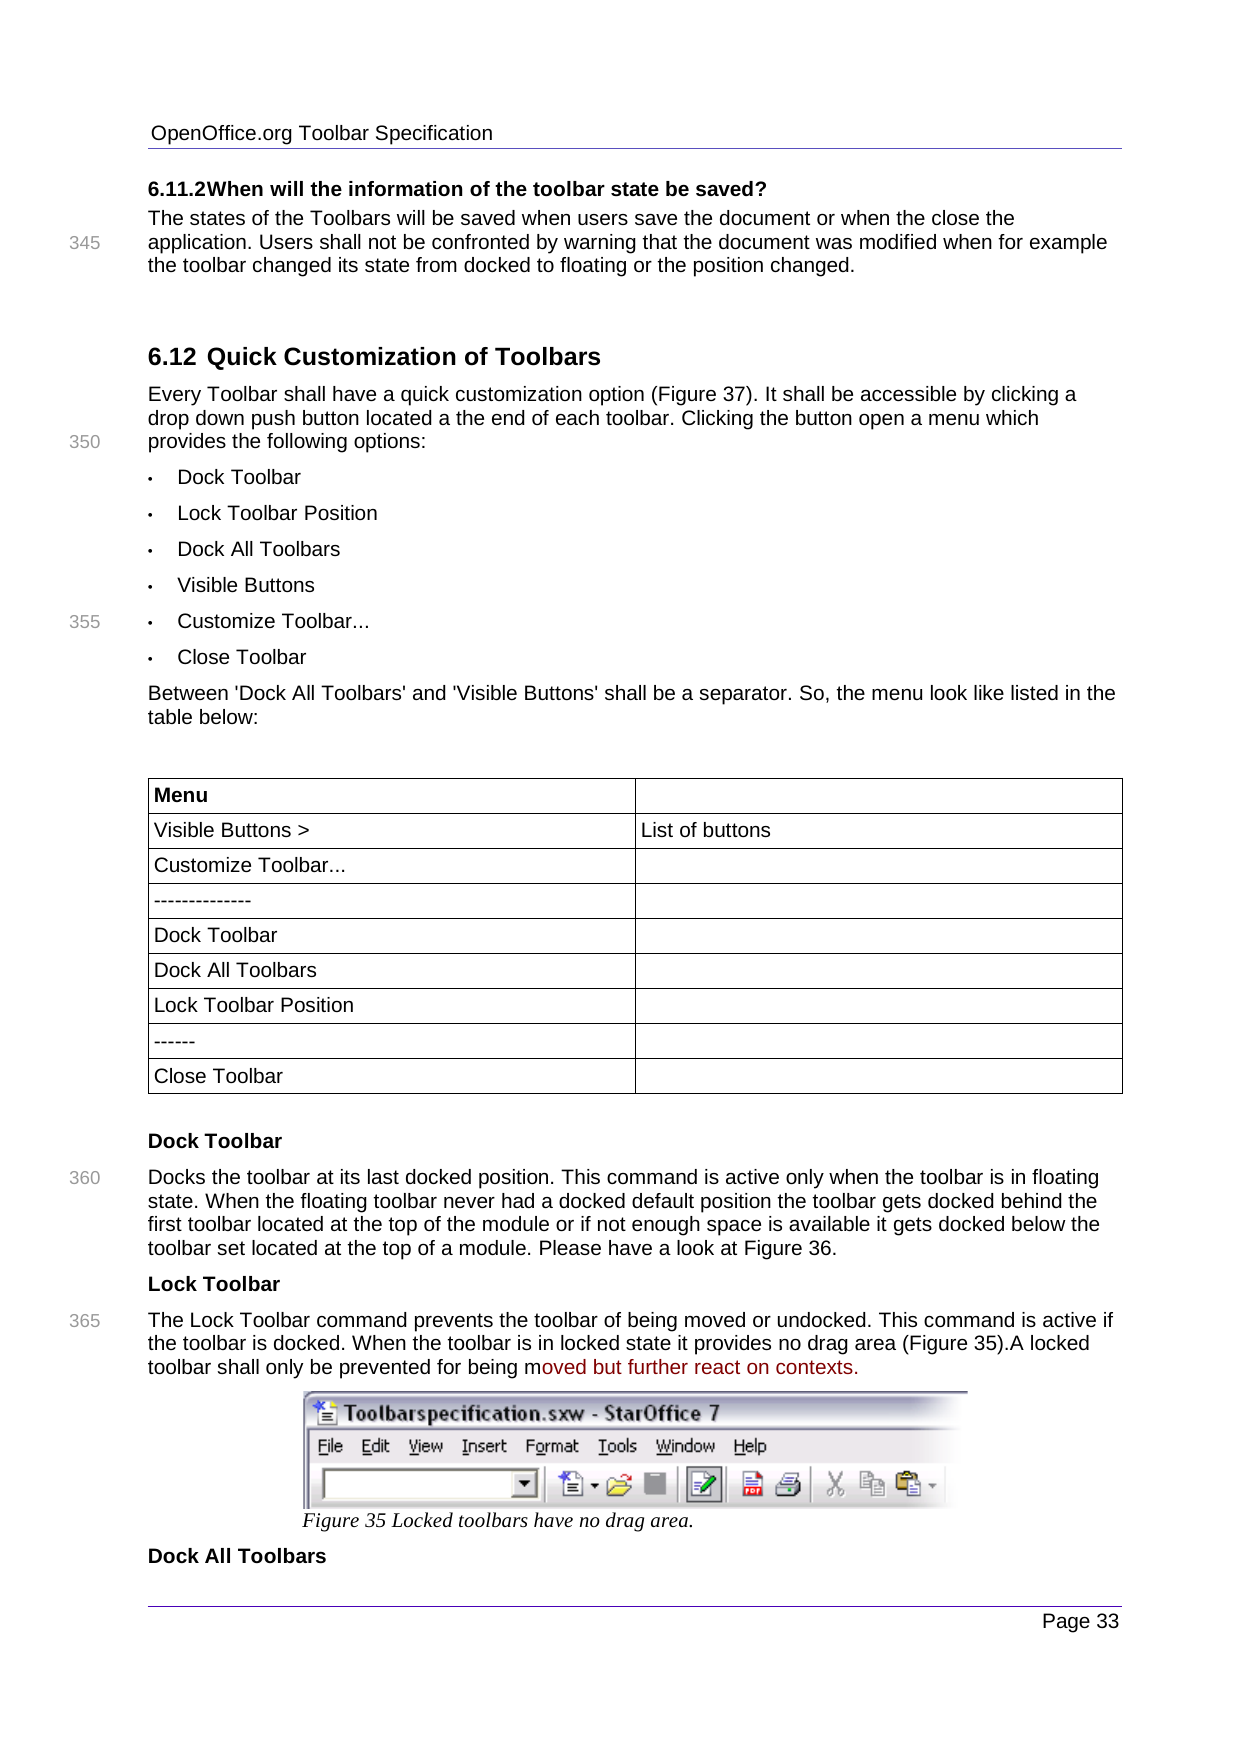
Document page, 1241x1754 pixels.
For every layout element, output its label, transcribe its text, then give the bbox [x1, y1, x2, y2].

table_cell Close Toolbar [149, 1059, 635, 1093]
table_cell [636, 954, 1122, 988]
list Visible Buttons [148, 574, 1122, 597]
text Between 'Dock All Toolbars' and 'Visible Buttons' shall be a separator. So, the menu look like listed in the table below: [148, 682, 1122, 729]
table_cell Dock Toolbar [149, 919, 635, 953]
table_cell [636, 1059, 1122, 1093]
text Lock Toolbar [148, 1272, 1122, 1296]
subtitle When will the information of the toolbar state be saved? [148, 177, 1122, 201]
table_cell Customize Toolbar... [149, 849, 635, 883]
list Customize Toolbar... [148, 610, 1122, 633]
table_cell Visible Buttons > [149, 814, 635, 848]
list Dock All Toolbars [148, 538, 1122, 561]
table_cell Dock All Toolbars [149, 954, 635, 988]
text Every Toolbar shall have a quick customization option (Figure 37). It shall be accessible by clicking a drop down push button located a the end of each toolbar. Clicking the button open a menu which provides the following options: [148, 382, 1122, 453]
table_cell Lock Toolbar Position [149, 989, 635, 1023]
list Close Toolbar [148, 646, 1122, 669]
table_cell -------------- [149, 884, 635, 918]
table_cell [636, 849, 1122, 883]
text Dock Toolbar [148, 1129, 1122, 1153]
table_cell [636, 989, 1122, 1023]
table_cell [636, 919, 1122, 953]
table_cell ------ [149, 1024, 635, 1058]
text Docks the toolbar at its last docked position. This command is active only when the toolbar is in floating state. When the floating toolbar never had a docked default position the toolbar gets docked behind the first toolbar located at the top of the module or if not enough space is available it gets docked below the toolbar set located at the top of a module. Please have a look at Figure 36. [148, 1166, 1122, 1260]
table_cell List of buttons [636, 814, 1122, 848]
subtitle Quick Customization of Toolbars [148, 343, 1122, 371]
list Lock Toolbar Position [148, 502, 1122, 525]
list Dock Toolbar [148, 466, 1122, 489]
text The Lock Toolbar command prevents the toolbar of being moved or undocked. This command is active if the toolbar is docked. When the toolbar is in locked state it provides no drag area (Figure 35).A locked toolbar shall only be prevented for being moved but further react on contexts. [148, 1308, 1122, 1379]
table_header [636, 779, 1122, 813]
picture [302, 1391, 968, 1509]
table_cell [636, 1024, 1122, 1058]
text Dock All Toolbars [148, 1544, 1122, 1568]
text Figure 35 Locked toolbars have no drag area. [302, 1509, 968, 1532]
text The states of the Toolbars will be saved when users save the document or when the close the application. Users shall not be confronted by warning that the document was modified when for example the toolbar changed its state from docked to floating or the position changed. [148, 207, 1122, 277]
table_cell [636, 884, 1122, 918]
table_header Menu [149, 779, 635, 813]
